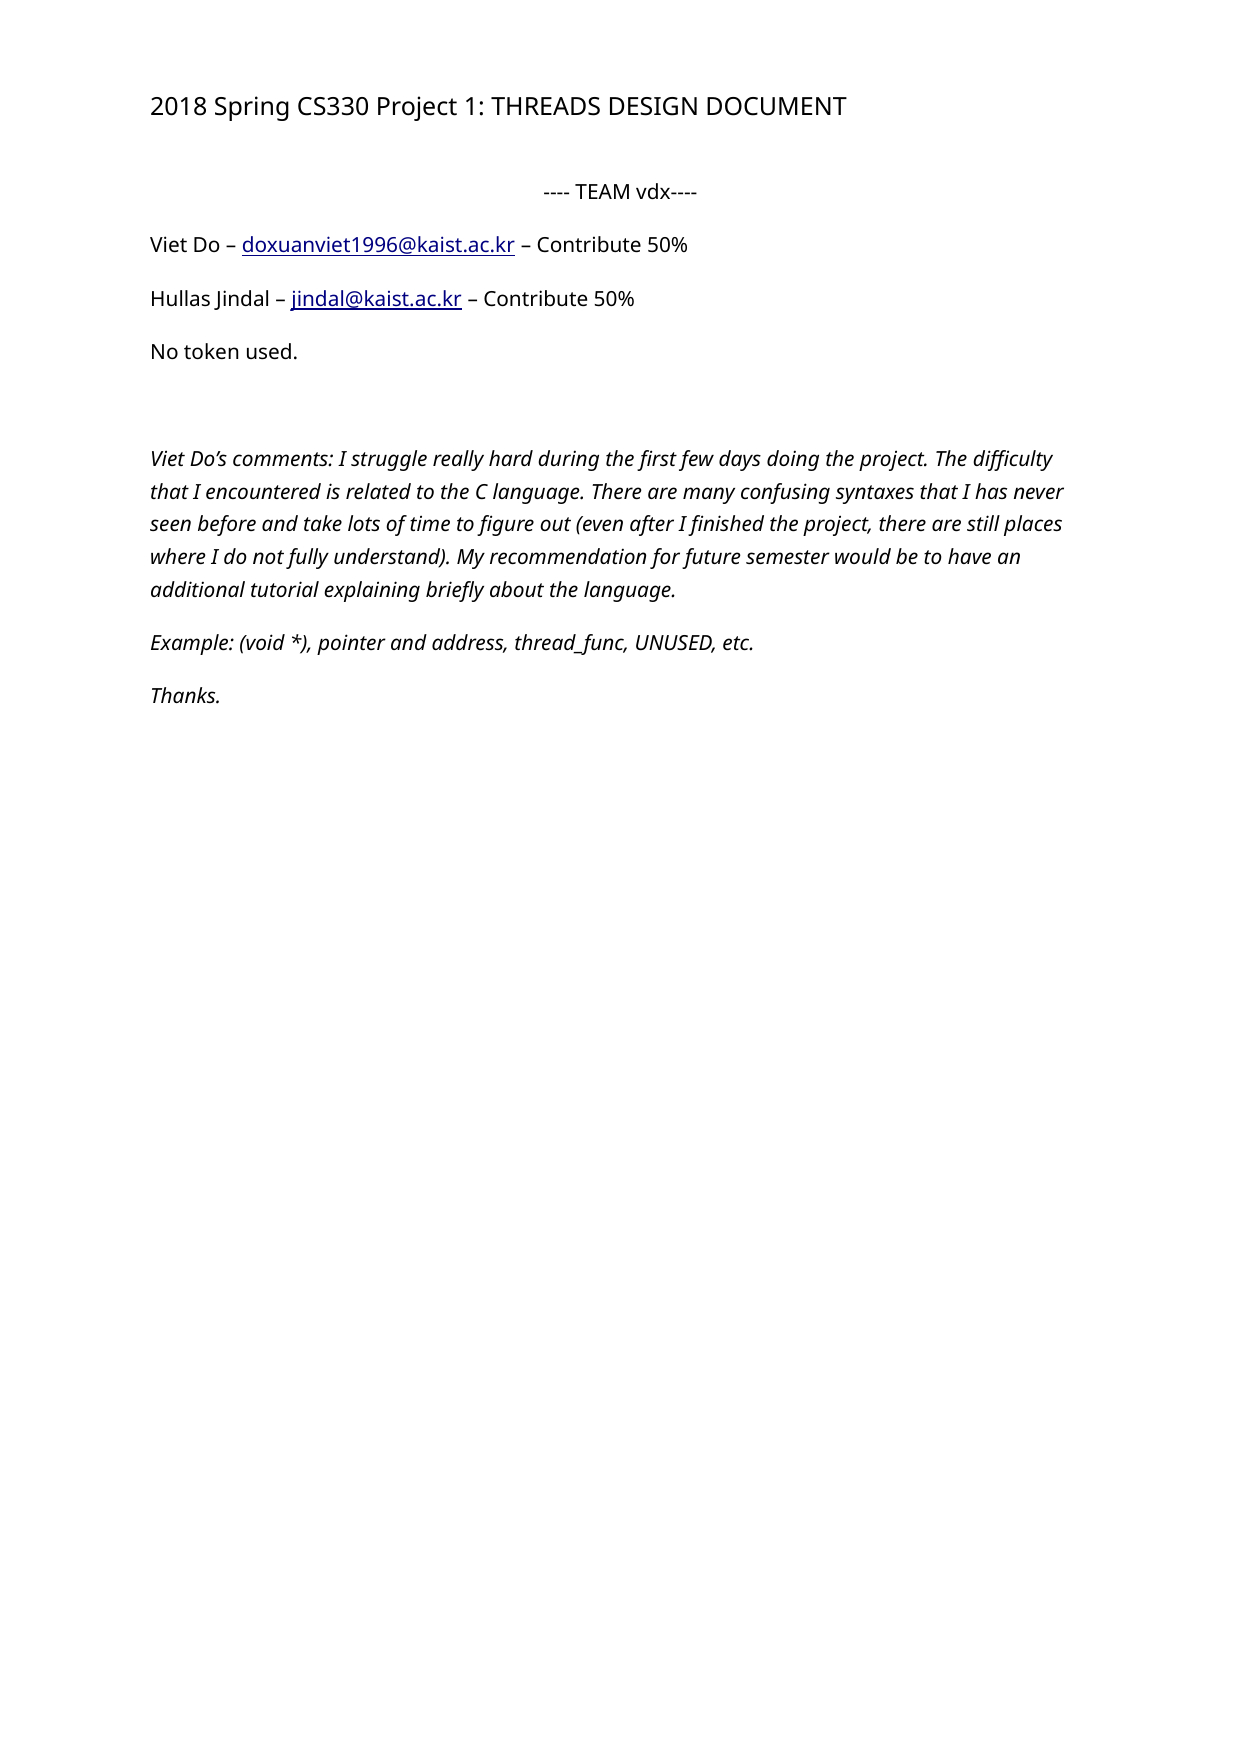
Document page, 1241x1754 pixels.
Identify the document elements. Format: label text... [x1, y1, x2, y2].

text Viet Do’s comments: I struggle really hard during the first few days doing the project. The difficulty that I encountered is related to the C language. There are many confusing syntaxes that I has never seen before and take lots of time to figure out (even after I finished the project, there are still places where I do not fully understand). My recommendation for future semester would be to have an additional tutorial explaining briefly about the language. [150, 444, 1090, 603]
text Example: (void *), pointer and address, thread_func, UNUSED, etc. [150, 628, 1090, 657]
text No token used. [150, 337, 1090, 366]
text Hullas Jindal – jindal@kaist.ac.kr – Contribute 50% [150, 284, 1090, 312]
text Viet Do – doxuanviet1996@kaist.ac.kr – Contribute 50% [150, 231, 1090, 259]
text Thanks. [150, 682, 1090, 710]
text ---- TEAM vdx---- [150, 177, 1090, 206]
